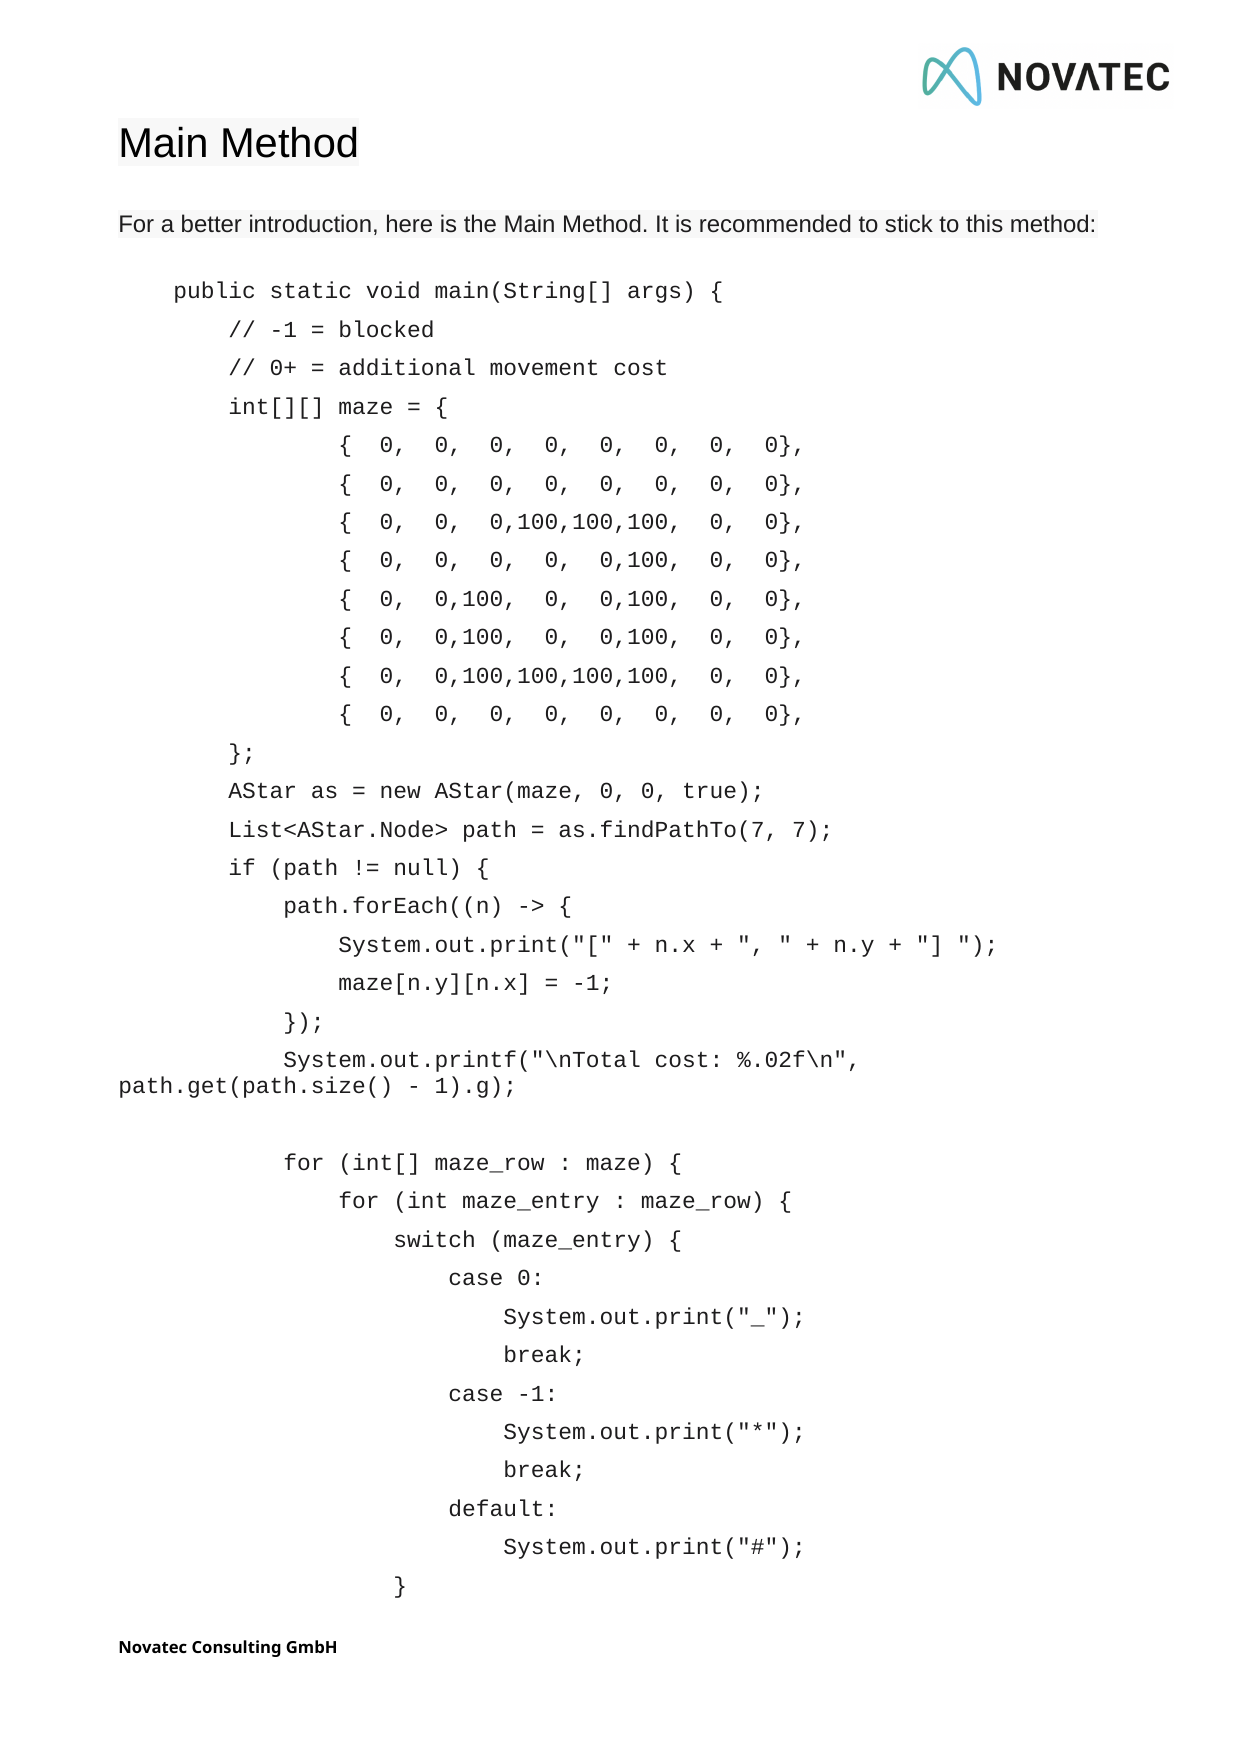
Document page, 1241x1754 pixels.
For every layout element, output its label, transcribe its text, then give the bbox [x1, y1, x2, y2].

text } [118, 1574, 1122, 1600]
text // -1 = blocked [118, 318, 1122, 344]
text }); [118, 1010, 1122, 1036]
text { 0, 0, 0,100,100,100, 0, 0}, [118, 510, 1122, 536]
text System.out.printf("\nTotal cost: %.02f\n", path.get(path.size() - 1).g); [118, 1048, 1122, 1100]
text System.out.print("_"); [118, 1305, 1122, 1331]
text { 0, 0,100, 0, 0,100, 0, 0}, [118, 626, 1122, 652]
text maze[n.y][n.x] = -1; [118, 972, 1122, 998]
text case 0: [118, 1267, 1122, 1293]
text int[][] maze = { [118, 395, 1122, 421]
text List<AStar.Node> path = as.findPathTo(7, 7); [118, 818, 1122, 844]
subtitle Main Method [118, 118, 1122, 166]
text System.out.print("*"); [118, 1420, 1122, 1446]
text case -1: [118, 1382, 1122, 1408]
text if (path != null) { [118, 856, 1122, 882]
text { 0, 0,100,100,100,100, 0, 0}, [118, 664, 1122, 690]
text }; [118, 741, 1122, 767]
text System.out.print("#"); [118, 1536, 1122, 1562]
text for (int maze_entry : maze_row) { [118, 1190, 1122, 1216]
text // 0+ = additional movement cost [118, 357, 1122, 383]
text For a better introduction, here is the Main Method. It is recommended to stick to this method: [118, 210, 1122, 238]
text System.out.print("[" + n.x + ", " + n.y + "] "); [118, 933, 1122, 959]
text { 0, 0, 0, 0, 0, 0, 0, 0}, [118, 433, 1122, 459]
text break; [118, 1343, 1122, 1369]
text { 0, 0, 0, 0, 0, 0, 0, 0}, [118, 472, 1122, 498]
text { 0, 0,100, 0, 0,100, 0, 0}, [118, 587, 1122, 613]
text break; [118, 1459, 1122, 1485]
text switch (maze_entry) { [118, 1228, 1122, 1254]
text for (int[] maze_row : maze) { [118, 1151, 1122, 1177]
text AStar as = new AStar(maze, 0, 0, true); [118, 779, 1122, 805]
text public static void main(String[] args) { [118, 280, 1122, 306]
text { 0, 0, 0, 0, 0, 0, 0, 0}, [118, 703, 1122, 728]
text { 0, 0, 0, 0, 0,100, 0, 0}, [118, 549, 1122, 575]
text default: [118, 1497, 1122, 1523]
text path.forEach((n) -> { [118, 895, 1122, 921]
